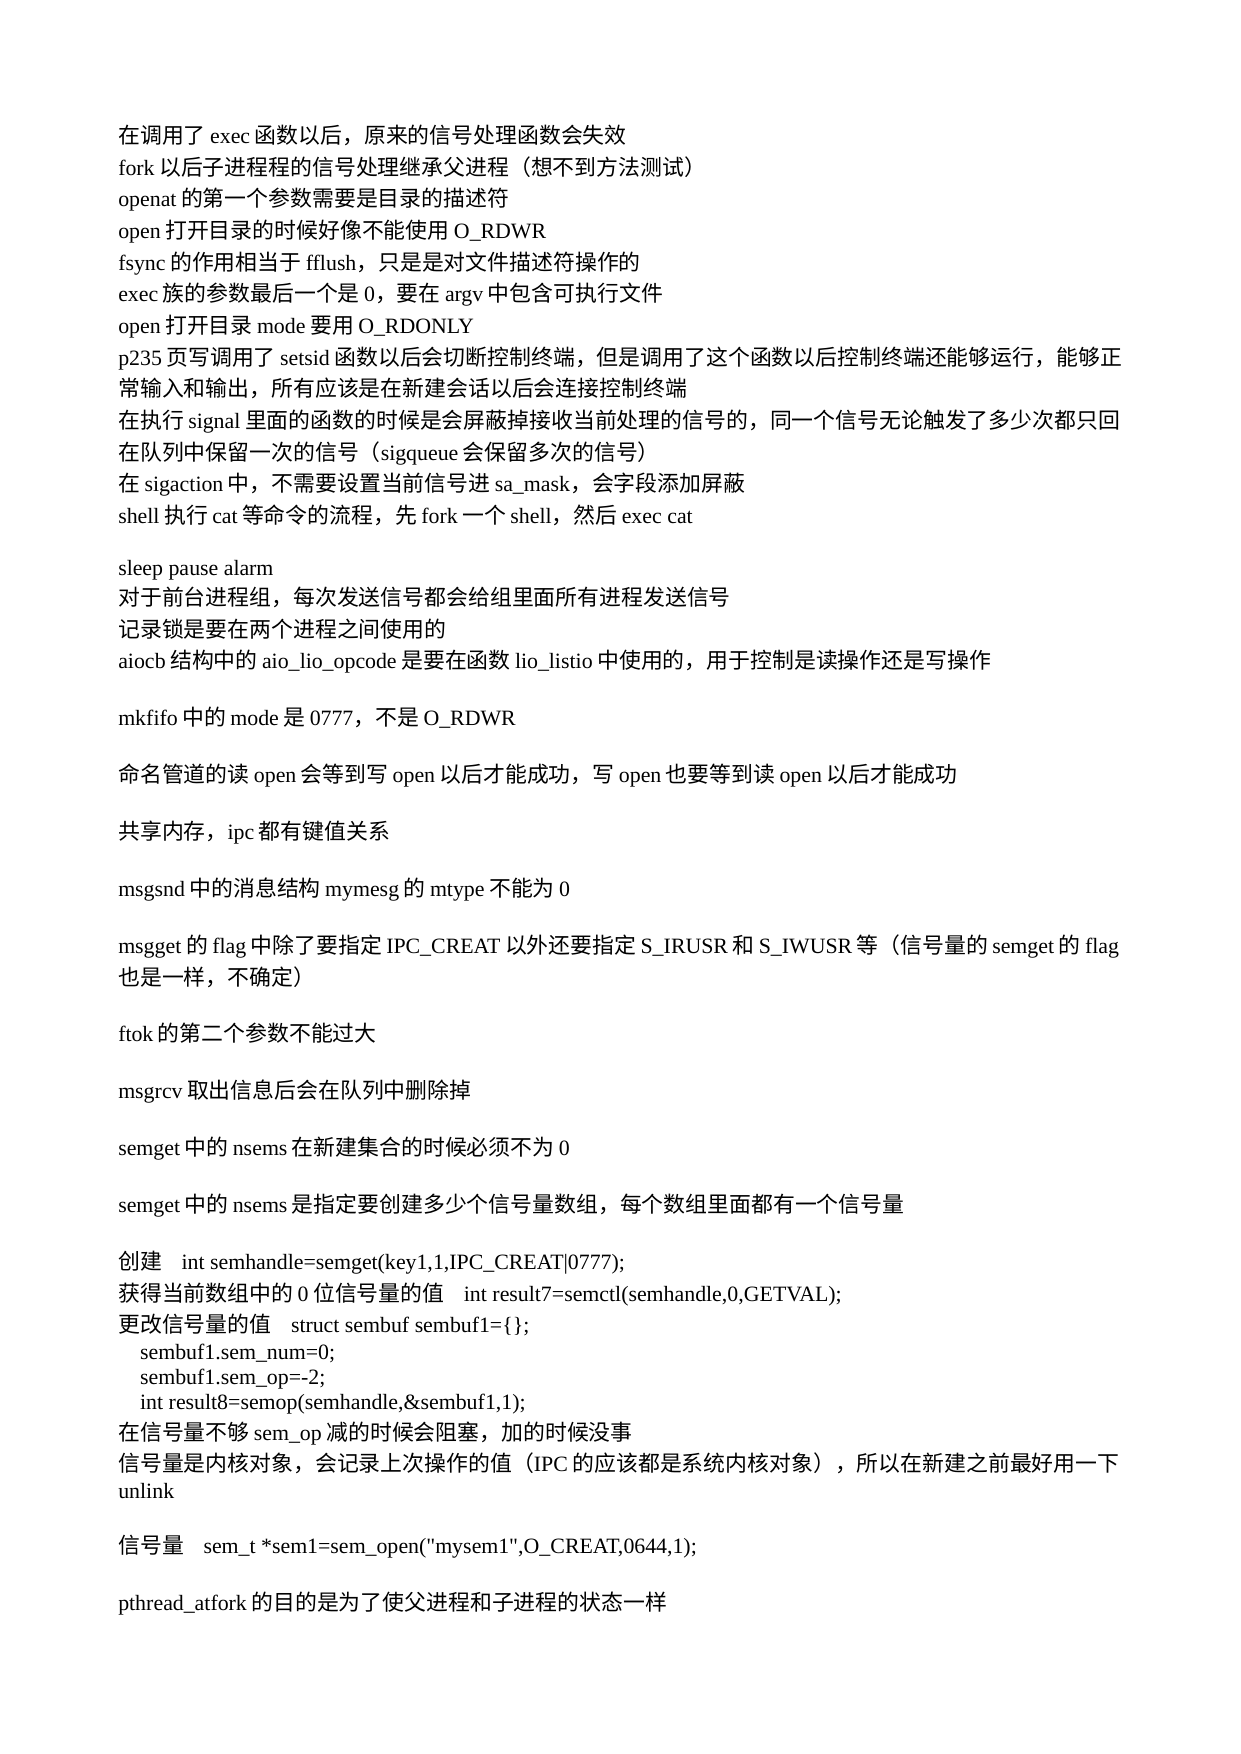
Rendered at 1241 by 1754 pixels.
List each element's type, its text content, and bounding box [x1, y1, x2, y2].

text p235页写调用了setsid函数以后会切断控制终端，但是调用了这个函数以后控制终端还能够运行，能够正常输入和输出，所有应该是在新建会话以后会连接控制终端 [118, 340, 1122, 403]
text fork以后子进程程的信号处理继承父进程（想不到方法测试） [118, 150, 1122, 181]
text 信号量 sem_t *sem1=sem_open("mysem1",O_CREAT,0644,1); [118, 1528, 1122, 1560]
text 在sigaction中，不需要设置当前信号进sa_mask，会字段添加屏蔽 [118, 466, 1122, 498]
text 共享内存，ipc都有键值关系 [118, 814, 1122, 846]
text msgsnd中的消息结构mymesg的mtype不能为0 [118, 871, 1122, 903]
text mkfifo中的mode是0777，不是O_RDWR [118, 700, 1122, 732]
text aiocb结构中的aio_lio_opcode是要在函数lio_listio中使用的，用于控制是读操作还是写操作 [118, 643, 1122, 675]
text 创建 int semhandle=semget(key1,1,IPC_CREAT|0777); [118, 1244, 1122, 1276]
text 在信号量不够sem_op减的时候会阻塞，加的时候没事 [118, 1414, 1122, 1446]
text exec族的参数最后一个是0，要在argv中包含可执行文件 [118, 276, 1122, 308]
text pthread_atfork的目的是为了使父进程和子进程的状态一样 [118, 1585, 1122, 1617]
text 获得当前数组中的0位信号量的值 int result7=semctl(semhandle,0,GETVAL); [118, 1276, 1122, 1307]
text msgget的flag中除了要指定IPC_CREAT以外还要指定S_IRUSR和S_IWUSR等（信号量的semget的flag也是一样，不确定） [118, 928, 1122, 991]
text fsync的作用相当于fflush，只是是对文件描述符操作的 [118, 245, 1122, 276]
text sleep pause alarm [118, 555, 1122, 580]
text 对于前台进程组，每次发送信号都会给组里面所有进程发送信号 [118, 580, 1122, 612]
text int result8=semop(semhandle,&sembuf1,1); [118, 1389, 1122, 1414]
text 记录锁是要在两个进程之间使用的 [118, 612, 1122, 643]
text semget中的nsems在新建集合的时候必须不为0 [118, 1130, 1122, 1162]
text 在调用了exec函数以后，原来的信号处理函数会失效 [118, 118, 1122, 150]
text open打开目录mode要用O_RDONLY [118, 308, 1122, 340]
text 在执行signal里面的函数的时候是会屏蔽掉接收当前处理的信号的，同一个信号无论触发了多少次都只回在队列中保留一次的信号（sigqueue会保留多次的信号） [118, 403, 1122, 466]
text msgrcv取出信息后会在队列中删除掉 [118, 1073, 1122, 1105]
text 命名管道的读open会等到写open以后才能成功，写open也要等到读open以后才能成功 [118, 757, 1122, 789]
text sembuf1.sem_num=0; [118, 1339, 1122, 1364]
text open打开目录的时候好像不能使用O_RDWR [118, 213, 1122, 245]
text sembuf1.sem_op=-2; [118, 1364, 1122, 1389]
text 信号量是内核对象，会记录上次操作的值（IPC的应该都是系统内核对象），所以在新建之前最好用一下unlink [118, 1446, 1122, 1503]
text semget中的nsems是指定要创建多少个信号量数组，每个数组里面都有一个信号量 [118, 1187, 1122, 1219]
text shell执行cat等命令的流程，先fork一个shell，然后exec cat [118, 498, 1122, 530]
text ftok的第二个参数不能过大 [118, 1016, 1122, 1048]
text 更改信号量的值 struct sembuf sembuf1={}; [118, 1307, 1122, 1339]
text openat的第一个参数需要是目录的描述符 [118, 181, 1122, 213]
